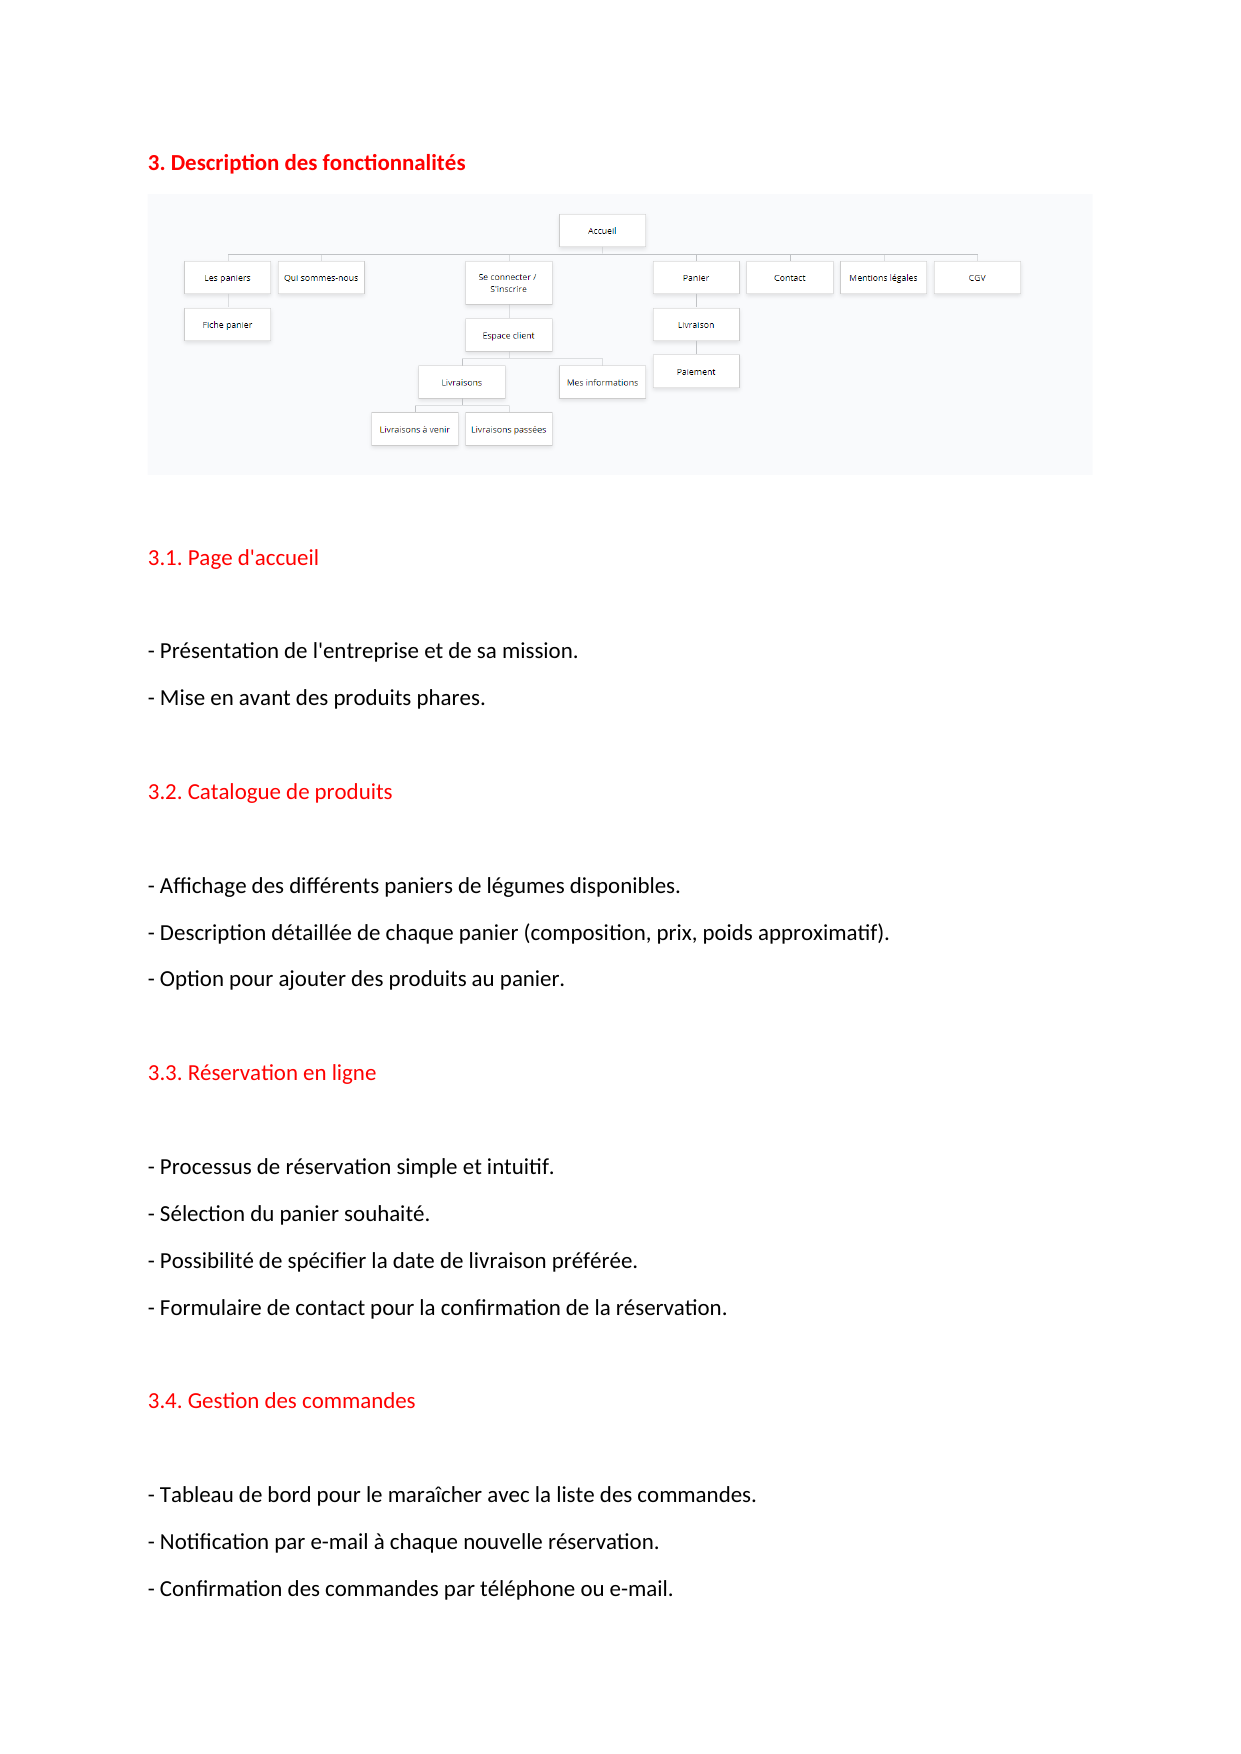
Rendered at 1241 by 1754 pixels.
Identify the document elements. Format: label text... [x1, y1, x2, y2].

text 3.1. Page d'accueil [148, 543, 1093, 571]
text - Description détaillée de chaque panier (composition, prix, poids approximatif). [148, 918, 1093, 946]
picture [147, 194, 1093, 475]
text - Sélection du panier souhaité. [148, 1199, 1093, 1227]
text - Présentation de l'entreprise et de sa mission. [148, 636, 1093, 664]
text - Formulaire de contact pour la confirmation de la réservation. [148, 1293, 1093, 1321]
text - Processus de réservation simple et intuitif. [148, 1152, 1093, 1180]
text - Mise en avant des produits phares. [148, 683, 1093, 711]
text - Affichage des différents paniers de légumes disponibles. [148, 871, 1093, 899]
text - Tableau de bord pour le maraîcher avec la liste des commandes. [148, 1480, 1093, 1508]
text - Notification par e-mail à chaque nouvelle réservation. [148, 1527, 1093, 1555]
text - Possibilité de spécifier la date de livraison préférée. [148, 1246, 1093, 1274]
text - Confirmation des commandes par téléphone ou e-mail. [148, 1574, 1093, 1602]
text - Option pour ajouter des produits au panier. [148, 964, 1093, 992]
text 3.4. Gestion des commandes [148, 1386, 1093, 1414]
text 3.3. Réservation en ligne [148, 1058, 1093, 1086]
text 3.2. Catalogue de produits [148, 777, 1093, 805]
text 3. Description des fonctionnalités [148, 148, 1093, 176]
